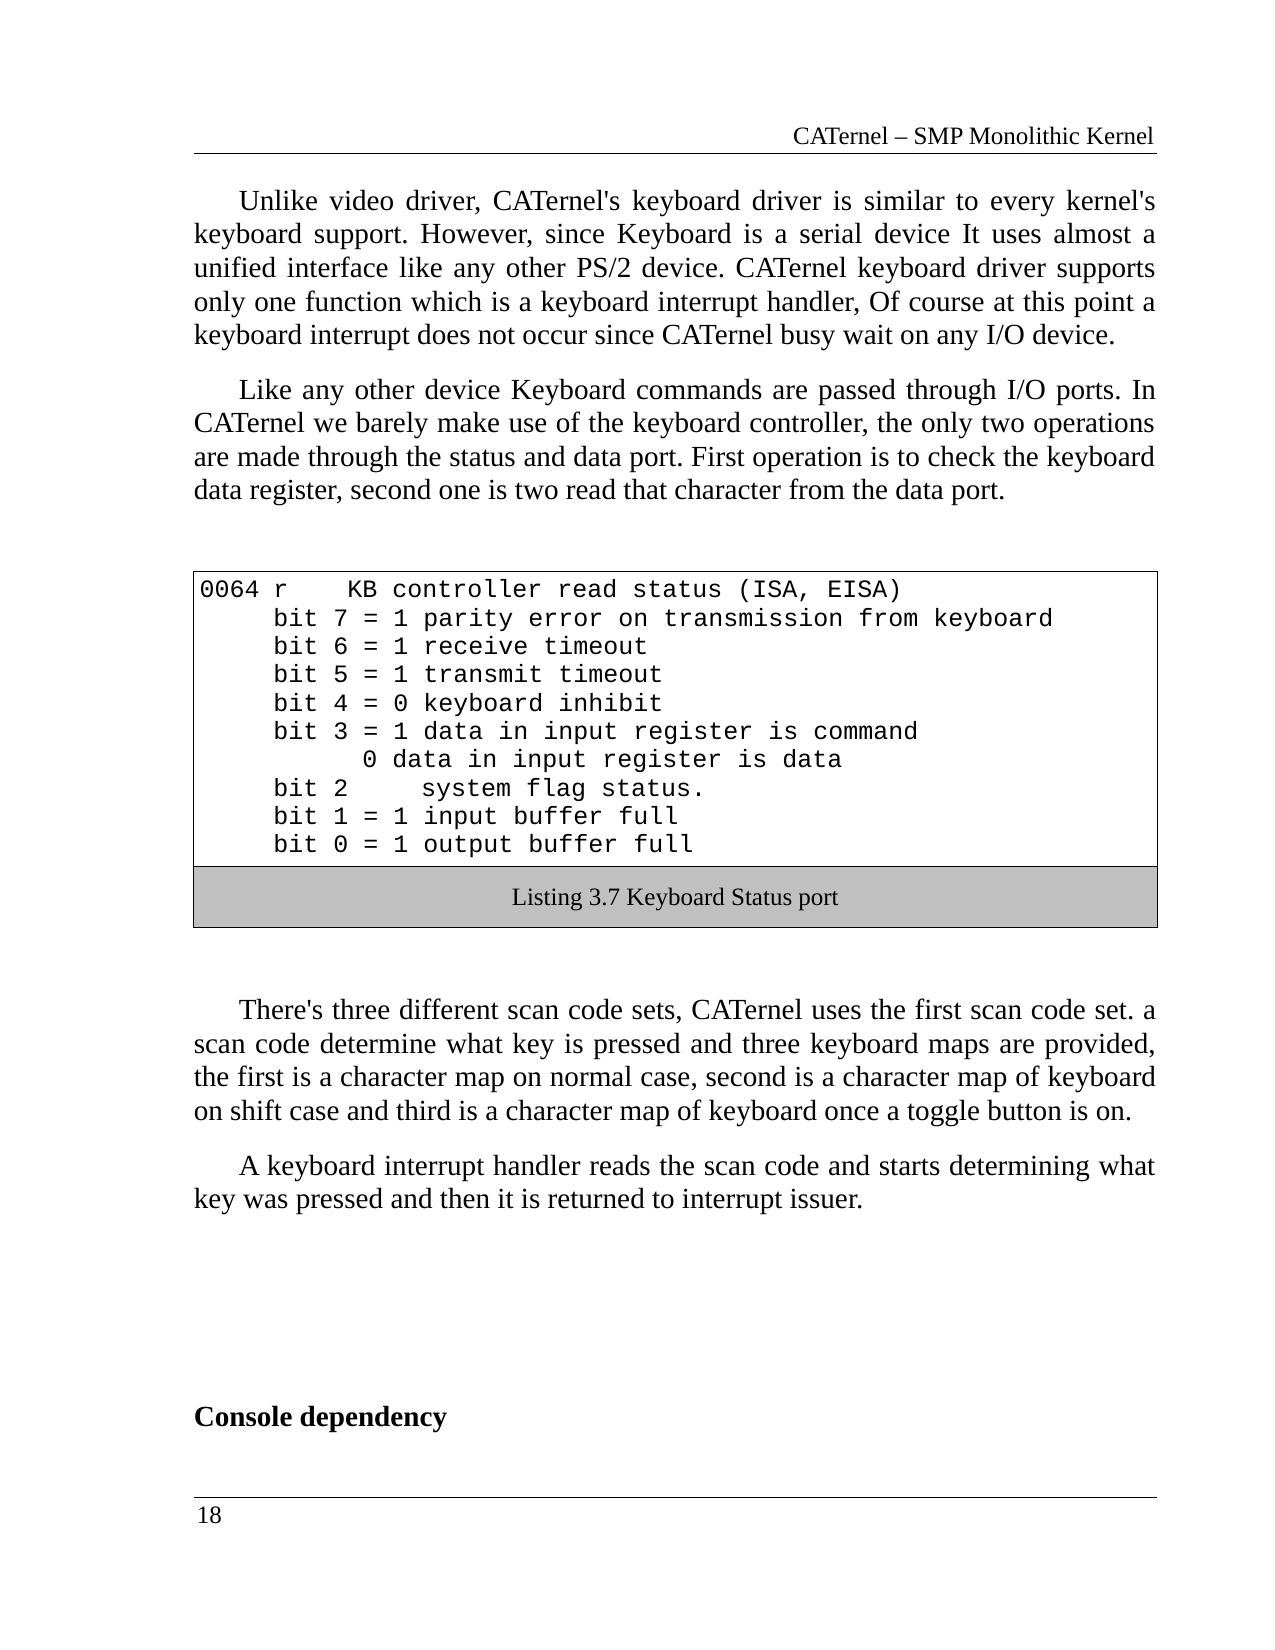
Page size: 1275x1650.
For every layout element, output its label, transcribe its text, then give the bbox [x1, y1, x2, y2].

text Unlike video driver, CATernel's keyboard driver is similar to every kernel's keyboard support. However, since Keyboard is a serial device It uses almost a unified interface like any other PS/2 device. CATernel keyboard driver supports only one function which is a keyboard interrupt handler, Of course at this point a keyboard interrupt does not occur since CATernel busy wait on any I/O device. [193, 183, 1157, 351]
table_cell Listing 3.7 Keyboard Status port [194, 867, 1157, 927]
table_header 0064 r KB controller read status (ISA, EISA) bit 7 = 1 parity error on transmission from keyboard bit 6 = 1 receive timeout bit 5 = 1 transmit timeout bit 4 = 0 keyboard inhibit bit 3 = 1 data in input register is command 0 data in input register is data bit 2 system flag status. bit 1 = 1 input buffer full bit 0 = 1 output buffer full [194, 572, 1157, 866]
text There's three different scan code sets, CATernel uses the first scan code set. a scan code determine what key is pressed and three keyboard maps are provided, the first is a character map on normal case, second is a character map of keyboard on shift case and third is a character map of keyboard once a toggle button is on. [193, 992, 1157, 1127]
text A keyboard interrupt handler reads the scan code and starts determining what key was pressed and then it is returned to interrupt issuer. [193, 1148, 1157, 1215]
text Console dependency [193, 1399, 1157, 1433]
text Like any other device Keyboard commands are passed through I/O ports. In CATernel we barely make use of the keyboard controller, the only two operations are made through the status and data port. First operation is to check the keyboard data register, second one is two read that character from the data port. [193, 372, 1157, 506]
